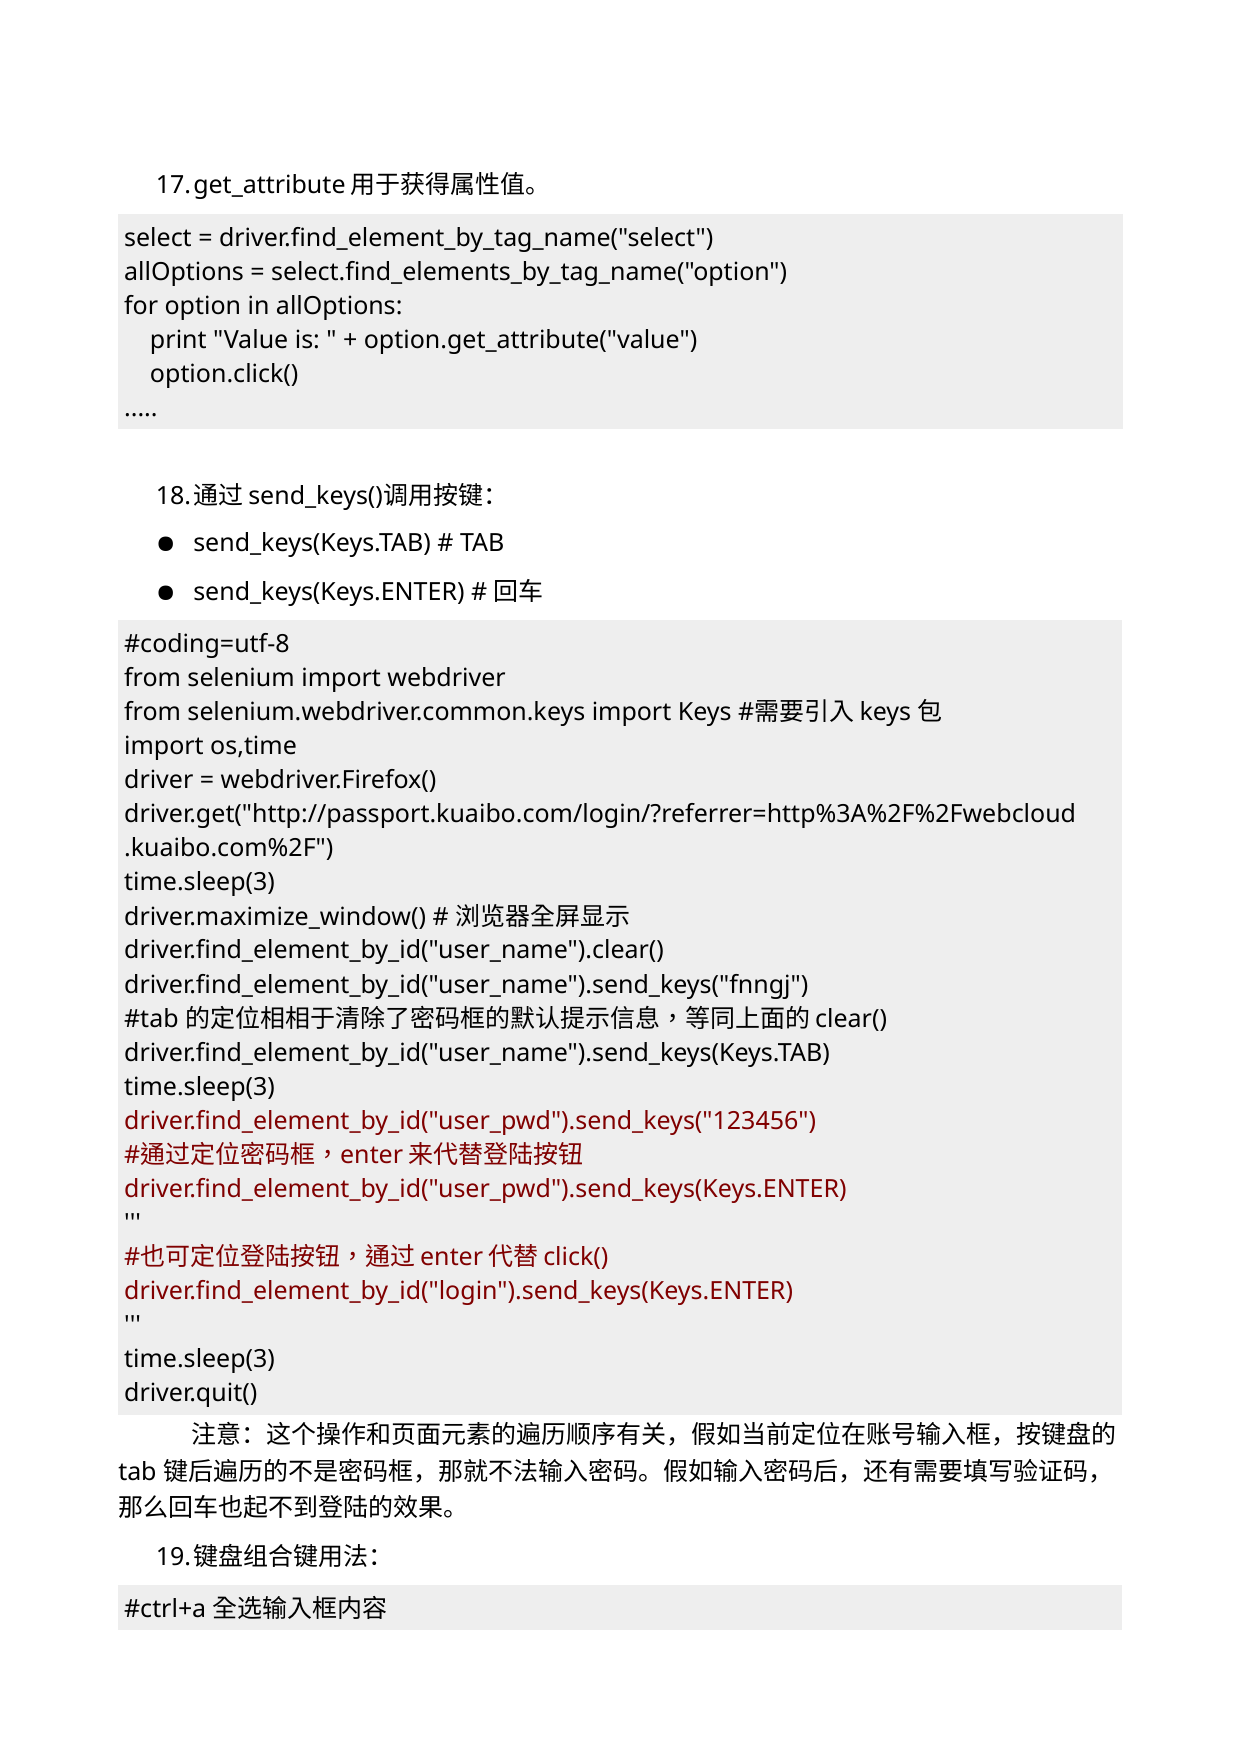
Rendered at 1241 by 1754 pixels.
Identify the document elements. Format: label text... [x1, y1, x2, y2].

table_header #coding=utf-8 from selenium import webdriver from selenium.webdriver.common.keys import Keys #需要引入keys 包 import os,time driver = webdriver.Firefox() driver.get("http://passport.kuaibo.com/login/?referrer=http%3A%2F%2Fwebcloud .kuaibo.com%2F") time.sleep(3) driver.maximize_window() # 浏览器全屏显示 driver.find_element_by_id("user_name").clear() driver.find_element_by_id("user_name").send_keys("fnngj") #tab 的定位相相于清除了密码框的默认提示信息，等同上面的clear() driver.find_element_by_id("user_name").send_keys(Keys.TAB) time.sleep(3) driver.find_element_by_id("user_pwd").send_keys("123456") #通过定位密码框，enter来代替登陆按钮 driver.find_element_by_id("user_pwd").send_keys(Keys.ENTER) ''' #也可定位登陆按钮，通过enter代替click() driver.find_element_by_id("login").send_keys(Keys.ENTER) ''' time.sleep(3) driver.quit() [118, 620, 1122, 1415]
list 键盘组合键用法： [156, 1536, 1122, 1572]
table_header #ctrl+a 全选输入框内容 [118, 1585, 1122, 1630]
list send_keys(Keys.ENTER) # 回车 [156, 571, 1122, 607]
list 通过send_keys()调用按键： [156, 476, 1122, 512]
list get_attribute用于获得属性值。 [156, 165, 1122, 201]
list send_keys(Keys.TAB) # TAB [156, 524, 1122, 559]
text 注意：这个操作和页面元素的遍历顺序有关，假如当前定位在账号输入框，按键盘的tab 键后遍历的不是密码框，那就不法输入密码。假如输入密码后，还有需要填写验证码，那么回车也起不到登陆的效果。 [118, 1415, 1122, 1523]
table_header select = driver.find_element_by_tag_name("select") allOptions = select.find_elements_by_tag_name("option") for option in allOptions: print "Value is: " + option.get_attribute("value") option.click() ..... [118, 214, 1123, 429]
